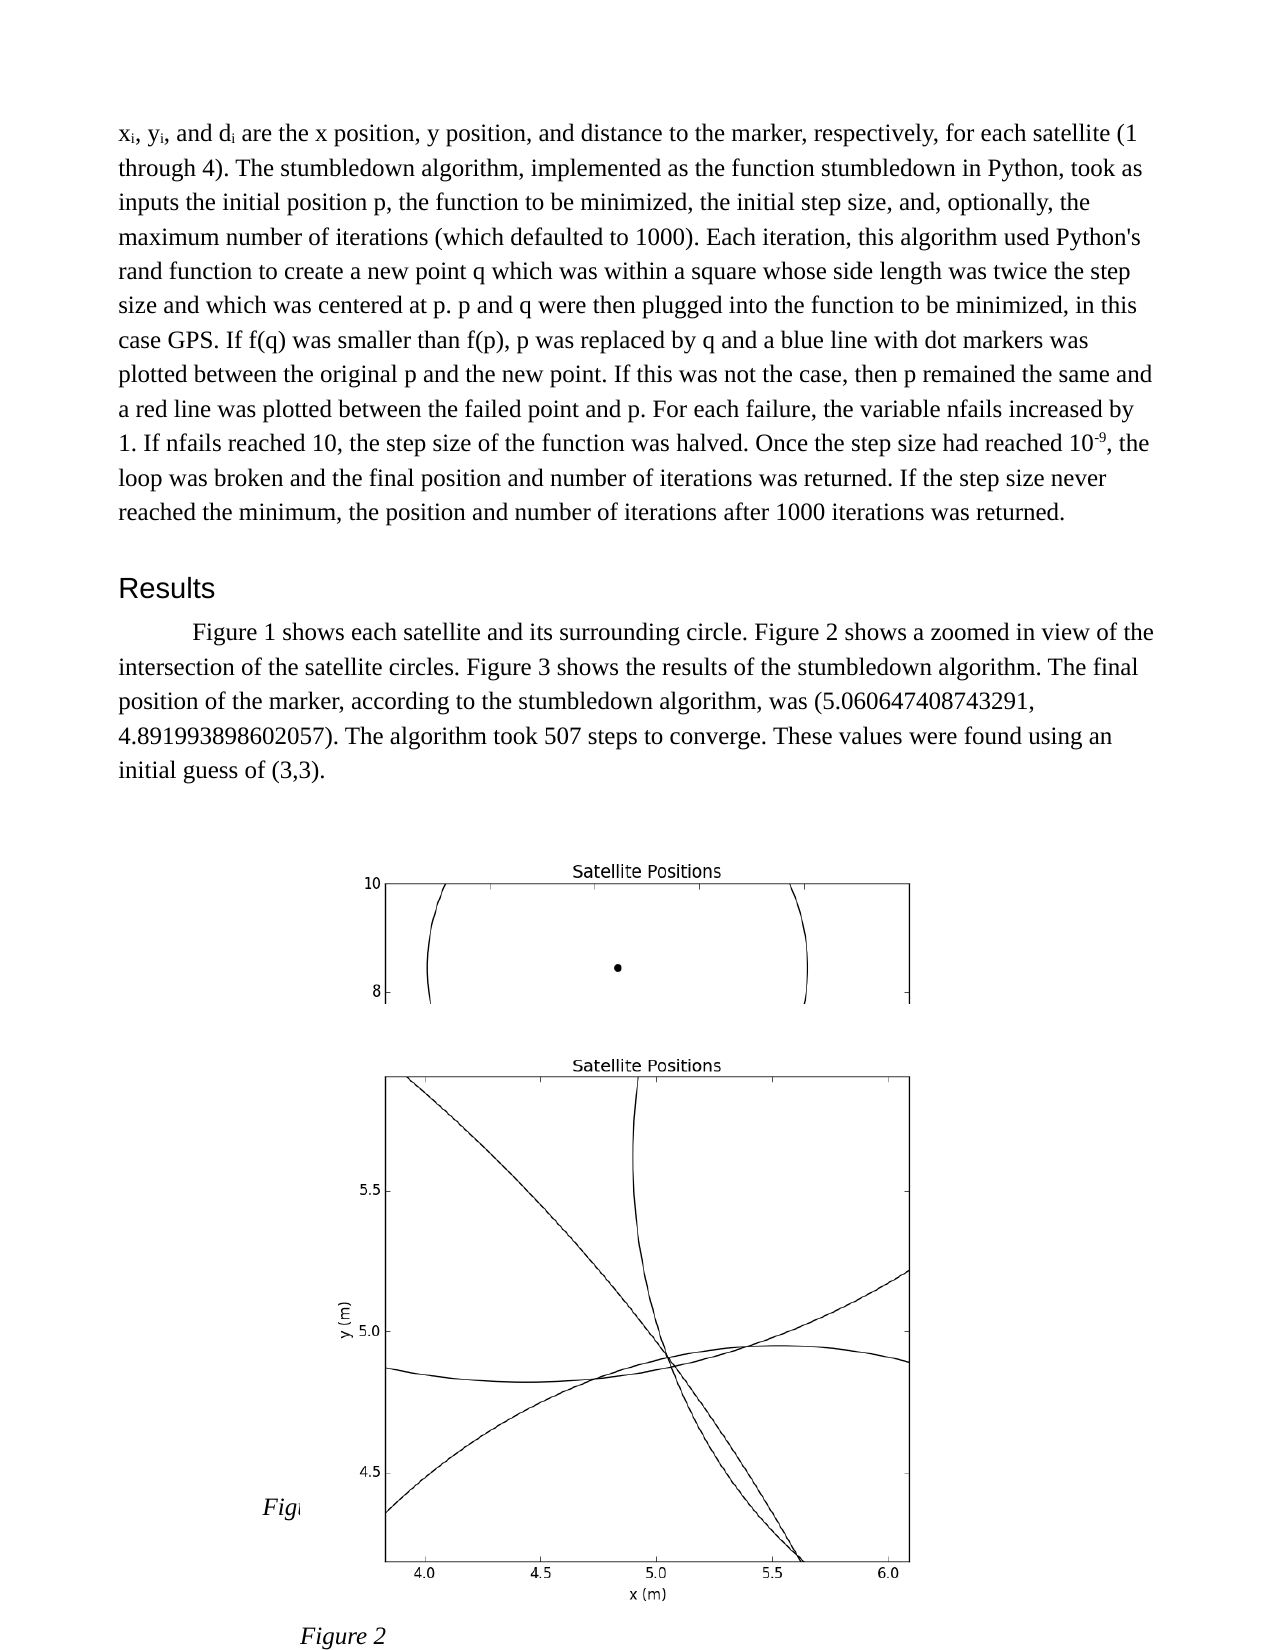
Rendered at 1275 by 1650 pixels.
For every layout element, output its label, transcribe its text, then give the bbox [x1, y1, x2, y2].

subtitle Results [118, 571, 1157, 605]
text Figure 1 [262, 817, 300, 1521]
text Figure 1 shows each satellite and its surrounding circle. Figure 2 shows a zoomed in view of the intersection of the satellite circles. Figure 3 shows the results of the stumbledown algorithm. The final position of the marker, according to the stumbledown algorithm, was (5.060647408743291, 4.891993898602057). The algorithm took 507 steps to converge. These values were found using an initial guess of (3,3). [118, 617, 1157, 784]
text Figure 1 [976, 817, 1012, 1521]
text Figure 2 [300, 1622, 975, 1650]
picture [300, 817, 976, 1622]
text In order to find the intersection of the four circles, the function for GPS error was minimized using a stumbledown algorithm. This GPS function took a two element array as an input which represented a pair of coordinates on the x-y plane. The function then calculated the sum of the squares of the differences of the distance from the input to each satellite and the distance from each satellite to the marker. This can be expressed using the equation, where xi, yi, and di are the x position, y position, and distance to the marker, respectively, for each satellite (1 through 4). The stumbledown algorithm, implemented as the function stumbledown in Python, took as inputs the initial position p, the function to be minimized, the initial step size, and, optionally, the maximum number of iterations (which defaulted to 1000). Each iteration, this algorithm used Python's rand function to create a new point q which was within a square whose side length was twice the step size and which was centered at p. p and q were then plugged into the function to be minimized, in this case GPS. If f(q) was smaller than f(p), p was replaced by q and a blue line with dot markers was plotted between the original p and the new point. If this was not the case, then p remained the same and a red line was plotted between the failed point and p. For each failure, the variable nfails increased by 1. If nfails reached 10, the step size of the function was halved. Once the step size had reached 10-9, the loop was broken and the final position and number of iterations was returned. If the step size never reached the minimum, the position and number of iterations after 1000 iterations was returned. [118, 118, 1157, 526]
